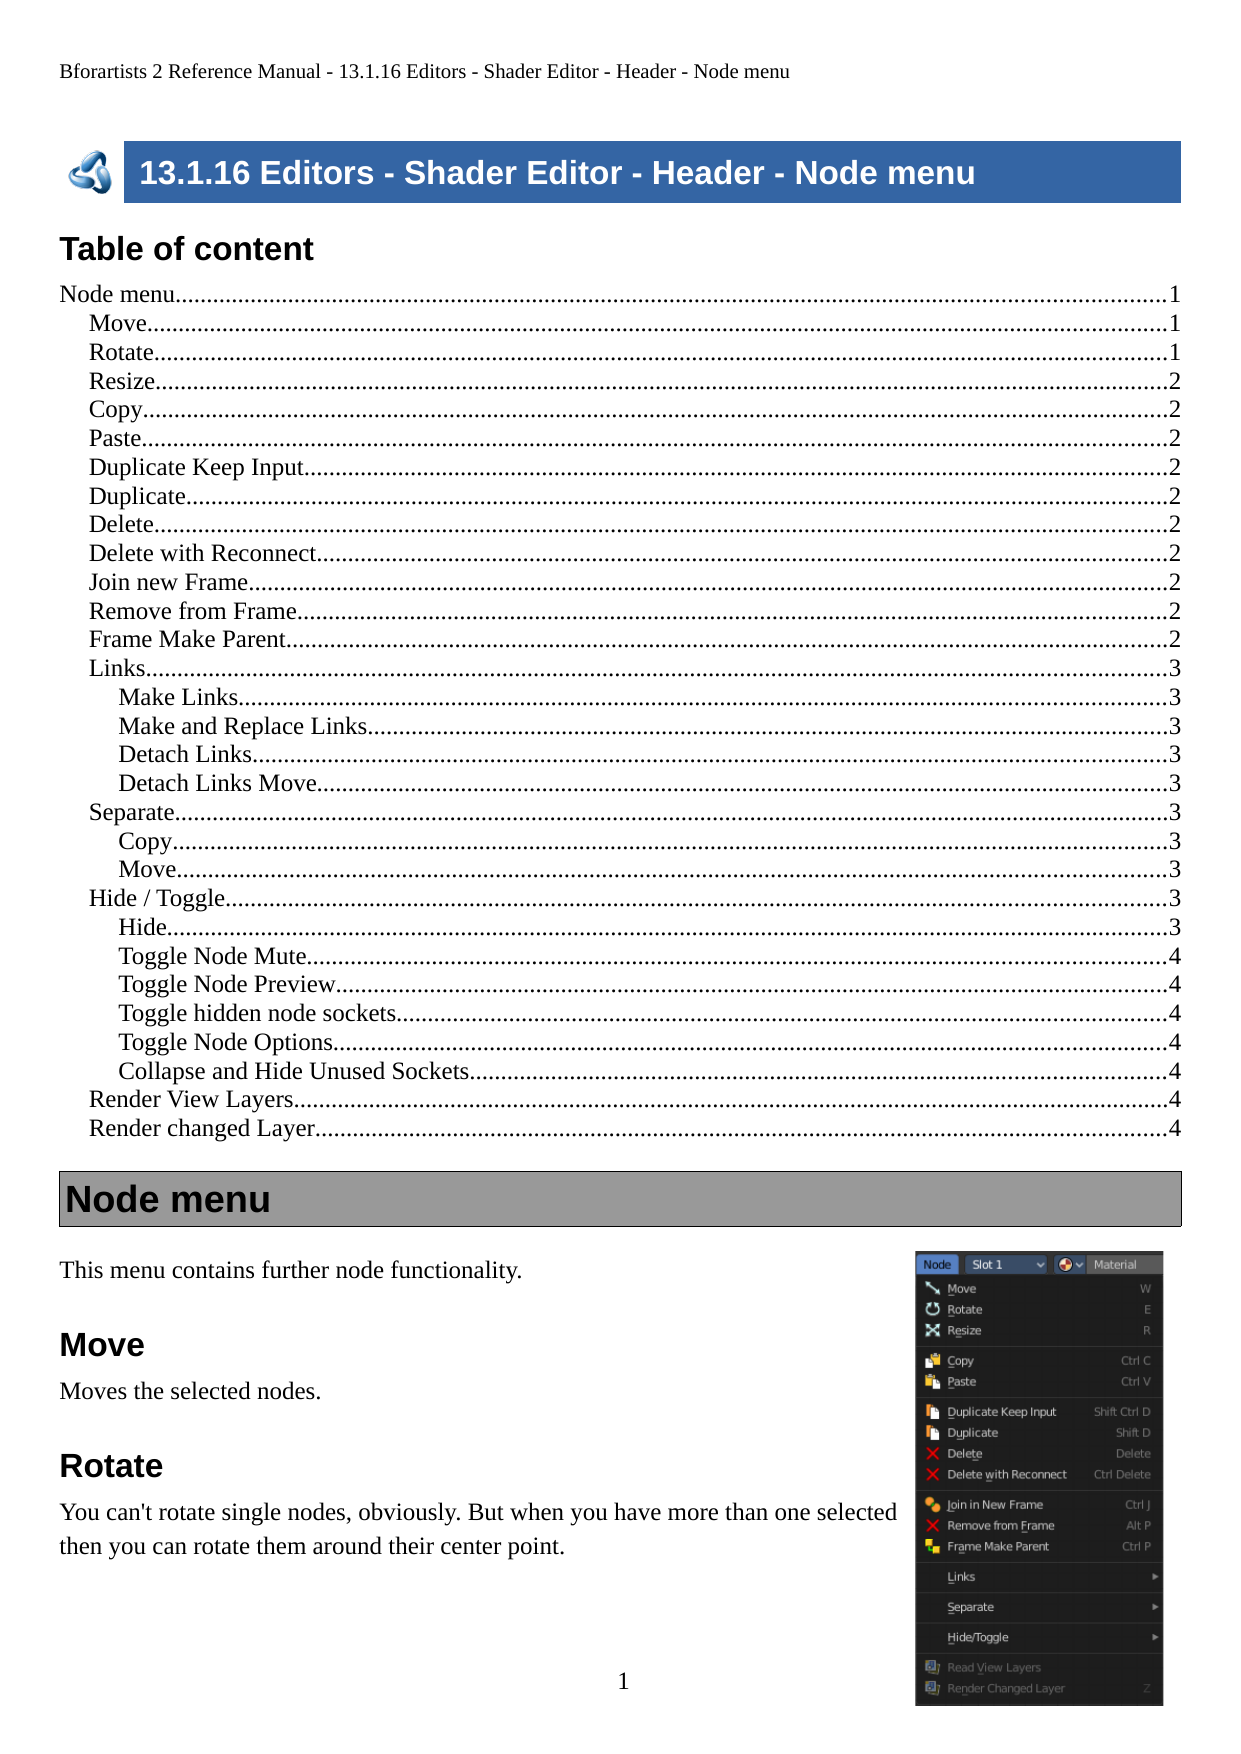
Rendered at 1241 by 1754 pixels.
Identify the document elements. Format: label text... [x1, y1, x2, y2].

subtitle Table of content [59, 228, 1181, 267]
text Render View Layers 4 [88, 1084, 1181, 1113]
text Duplicate Keep Input 2 [88, 452, 1181, 481]
subtitle [1164, 1325, 1181, 1363]
text Frame Make Parent 2 [88, 624, 1181, 653]
text Make Links 3 [118, 682, 1181, 711]
text Node menu 1 [59, 279, 1181, 308]
text Hide / Toggle 3 [88, 883, 1181, 912]
text Collapse and Hide Unused Sockets 4 [118, 1056, 1181, 1084]
text Toggle Node Preview 4 [118, 969, 1181, 998]
text Links 3 [88, 653, 1181, 682]
text Toggle Node Options 4 [118, 1027, 1181, 1056]
text Paste 2 [88, 423, 1181, 452]
text Toggle Node Mute 4 [118, 941, 1181, 969]
text This menu contains further node functionality. [59, 1255, 915, 1283]
subtitle Move [59, 1325, 915, 1363]
text Detach Links Move 3 [118, 768, 1181, 797]
table_header [59, 141, 124, 203]
text Move 3 [118, 854, 1181, 883]
text Resize 2 [88, 366, 1181, 394]
text Toggle hidden node sockets 4 [118, 998, 1181, 1027]
text Moves the selected nodes. [59, 1376, 915, 1404]
text Remove from Frame 2 [88, 596, 1181, 624]
subtitle [1164, 1446, 1181, 1484]
text Detach Links 3 [118, 739, 1181, 768]
text Join new Frame 2 [88, 567, 1181, 596]
text Delete 2 [88, 509, 1181, 538]
subtitle Rotate [59, 1446, 915, 1484]
text Delete with Reconnect 2 [88, 538, 1181, 567]
text Separate 3 [88, 797, 1181, 826]
text Render changed Layer 4 [88, 1113, 1181, 1142]
text Hide 3 [118, 912, 1181, 941]
text Make and Replace Links 3 [118, 711, 1181, 739]
table_header Node menu [60, 1172, 1181, 1226]
picture [65, 147, 114, 197]
picture [915, 1251, 1164, 1706]
text Move 1 [88, 308, 1181, 337]
text Duplicate 2 [88, 481, 1181, 509]
table_header 13.1.16 Editors - Shader Editor - Header - Node menu [124, 141, 1181, 203]
text You can't rotate single nodes, obviously. But when you have more than one selected then you can rotate them around their center point. [59, 1497, 915, 1560]
text Copy 3 [118, 826, 1181, 854]
text Copy 2 [88, 394, 1181, 423]
text Rotate 1 [88, 337, 1181, 366]
